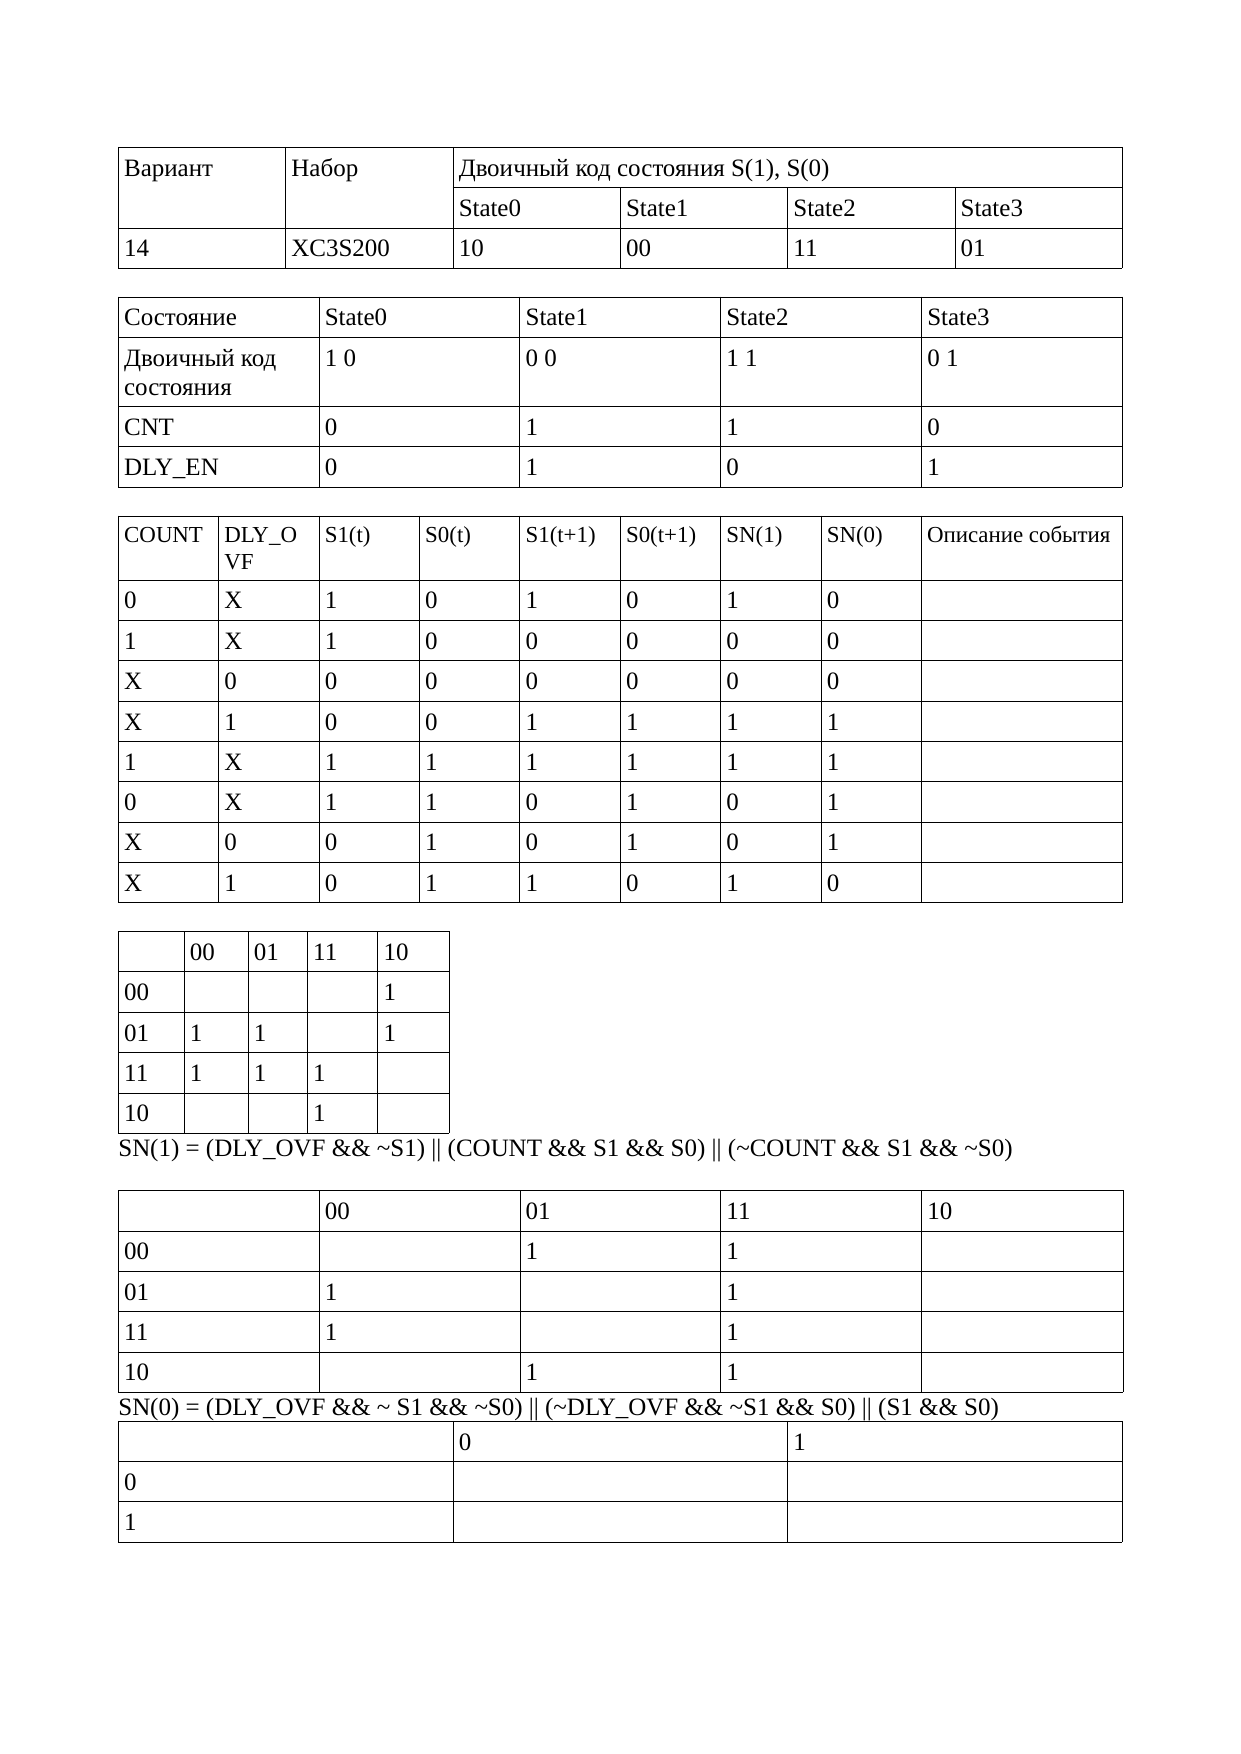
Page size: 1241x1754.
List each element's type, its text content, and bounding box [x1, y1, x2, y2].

table_cell 0 [320, 823, 419, 862]
table_header S0(t+1) [621, 517, 720, 580]
table_header Двоичный код состояния S(1), S(0) [454, 148, 1122, 187]
table_cell 0 [420, 621, 519, 660]
table_cell 0 [119, 581, 218, 620]
table_cell 1 [249, 1053, 307, 1092]
table_header [119, 932, 184, 971]
table_cell 0 [320, 863, 419, 902]
table_cell 0 [822, 581, 921, 620]
table_cell 01 [956, 229, 1122, 268]
table_cell 1 [320, 1272, 520, 1311]
table_cell 1 [420, 823, 519, 862]
table_header 0 [454, 1422, 787, 1461]
table_cell 1 [621, 702, 720, 741]
table_cell 0 [822, 621, 921, 660]
table_cell 0 [320, 407, 519, 446]
table_cell 0 [520, 782, 620, 822]
table_cell [320, 1232, 520, 1271]
table_cell 1 [822, 702, 921, 741]
table_cell 0 [320, 661, 419, 701]
table_cell X [119, 661, 218, 701]
table_cell 0 1 [922, 338, 1122, 406]
table_cell 1 [320, 742, 419, 781]
table_cell 1 [119, 621, 218, 660]
table_cell 1 [721, 863, 821, 902]
table_cell 1 0 [320, 338, 519, 406]
table_cell 01 [119, 1013, 184, 1052]
table_cell 14 [119, 229, 285, 268]
table_cell [378, 1094, 449, 1133]
table_cell 0 [119, 1462, 453, 1501]
table_header DLY_OVF [219, 517, 319, 580]
table_cell 1 [320, 782, 419, 822]
table_cell 1 [420, 742, 519, 781]
table_cell 1 [320, 1312, 520, 1352]
table_cell 11 [788, 229, 955, 268]
table_cell 0 [520, 661, 620, 701]
table_cell [922, 621, 1122, 660]
table_cell 11 [119, 1312, 319, 1352]
table_cell X [219, 742, 319, 781]
table_cell XC3S200 [286, 229, 453, 268]
table_header 1 [788, 1422, 1122, 1461]
table_header Описание события [922, 517, 1122, 580]
table_cell 0 [320, 702, 419, 741]
table_cell 1 [822, 823, 921, 862]
table_cell 1 [119, 742, 218, 781]
table_cell State1 [621, 188, 787, 227]
text SN(1) = (DLY_OVF && ~S1) || (COUNT && S1 && S0) || (~COUNT && S1 && ~S0) [118, 1133, 1122, 1162]
table_header 01 [521, 1191, 720, 1231]
table_cell 0 0 [520, 338, 720, 406]
table_cell X [219, 621, 319, 660]
table_cell [922, 702, 1122, 741]
table_cell 0 [420, 702, 519, 741]
table_cell X [119, 863, 218, 902]
table_cell 00 [119, 1232, 319, 1271]
table_header 00 [320, 1191, 520, 1231]
table_cell [308, 972, 377, 1012]
table_cell [922, 581, 1122, 620]
table_cell 1 [320, 621, 419, 660]
table_cell 1 [621, 742, 720, 781]
table_cell X [219, 581, 319, 620]
table_header State2 [721, 298, 921, 337]
table_cell 1 [420, 782, 519, 822]
table_cell 1 [378, 972, 449, 1012]
table_header COUNT [119, 517, 218, 580]
table_cell CNT [119, 407, 319, 446]
table_cell 0 [119, 782, 218, 822]
table_cell 1 [320, 581, 419, 620]
table_cell 1 [119, 1502, 453, 1542]
table_cell 1 [308, 1094, 377, 1133]
text SN(0) = (DLY_OVF && ~ S1 && ~S0) || (~DLY_OVF && ~S1 && S0) || (S1 && S0) [118, 1393, 1122, 1421]
table_cell DLY_EN [119, 447, 319, 487]
table_cell X [119, 823, 218, 862]
table_cell State2 [788, 188, 955, 227]
table_cell 1 [521, 1232, 720, 1271]
table_cell 1 [520, 742, 620, 781]
table_cell [249, 1094, 307, 1133]
table_cell 1 [721, 702, 821, 741]
table_cell 1 [922, 447, 1122, 487]
table_header Состояние [119, 298, 319, 337]
table_cell 1 [822, 782, 921, 822]
table_cell 00 [119, 972, 184, 1012]
table_header 11 [721, 1191, 921, 1231]
table_cell [521, 1312, 720, 1352]
table_cell 1 [721, 1272, 921, 1311]
table_cell [922, 742, 1122, 781]
table_cell 11 [119, 1053, 184, 1092]
table_cell 0 [621, 621, 720, 660]
table_header [119, 1422, 453, 1461]
table_cell [922, 782, 1122, 822]
table_cell [521, 1272, 720, 1311]
table_cell 10 [454, 229, 620, 268]
table_cell 1 [308, 1053, 377, 1092]
table_cell [454, 1462, 787, 1501]
table_cell 0 [219, 823, 319, 862]
table_cell 1 [219, 702, 319, 741]
table_cell 1 [520, 863, 620, 902]
table_cell 1 [520, 702, 620, 741]
table_cell 0 [721, 661, 821, 701]
table_cell 0 [420, 661, 519, 701]
table_cell 0 [219, 661, 319, 701]
table_header S0(t) [420, 517, 519, 580]
table_cell 1 [721, 1353, 921, 1392]
table_cell [788, 1462, 1122, 1501]
table_header S1(t) [320, 517, 419, 580]
table_cell 1 [721, 1312, 921, 1352]
table_cell 1 [520, 447, 720, 487]
table_cell [922, 661, 1122, 701]
table_cell 0 [420, 581, 519, 620]
table_header 00 [185, 932, 248, 971]
table_cell [922, 863, 1122, 902]
table_header [119, 1191, 319, 1231]
table_cell 1 [521, 1353, 720, 1392]
table_cell [454, 1502, 787, 1542]
table_cell 01 [119, 1272, 319, 1311]
table_cell [378, 1053, 449, 1092]
table_cell 0 [822, 661, 921, 701]
table_cell State3 [956, 188, 1122, 227]
table_header State1 [520, 298, 720, 337]
table_cell 1 [721, 1232, 921, 1271]
table_header Набор [286, 148, 453, 227]
table_cell 0 [822, 863, 921, 902]
table_cell 1 [621, 782, 720, 822]
table_cell [922, 823, 1122, 862]
table_cell 0 [721, 782, 821, 822]
table_cell 0 [520, 823, 620, 862]
table_cell 1 [185, 1013, 248, 1052]
table_cell 0 [621, 863, 720, 902]
table_header S1(t+1) [520, 517, 620, 580]
table_cell 0 [721, 823, 821, 862]
table_cell 10 [119, 1094, 184, 1133]
table_header 10 [378, 932, 449, 971]
table_header 11 [308, 932, 377, 971]
table_cell [185, 1094, 248, 1133]
table_cell 0 [922, 407, 1122, 446]
table_cell 0 [320, 447, 519, 487]
table_cell 1 [721, 742, 821, 781]
table_cell [922, 1312, 1123, 1352]
table_cell 0 [520, 621, 620, 660]
table_cell 1 [185, 1053, 248, 1092]
table_cell 10 [119, 1353, 319, 1392]
table_cell [788, 1502, 1122, 1542]
table_cell 0 [621, 581, 720, 620]
table_cell 1 [621, 823, 720, 862]
table_cell 1 [822, 742, 921, 781]
table_cell [922, 1232, 1123, 1271]
table_header 01 [249, 932, 307, 971]
table_cell [308, 1013, 377, 1052]
table_cell [320, 1353, 520, 1392]
table_cell 1 [378, 1013, 449, 1052]
table_header SN(0) [822, 517, 921, 580]
table_header 10 [922, 1191, 1123, 1231]
table_cell [249, 972, 307, 1012]
table_header Вариант [119, 148, 285, 227]
table_cell 1 [721, 407, 921, 446]
table_cell 1 [520, 407, 720, 446]
table_cell 1 1 [721, 338, 921, 406]
table_cell 0 [721, 447, 921, 487]
table_header SN(1) [721, 517, 821, 580]
table_cell 1 [520, 581, 620, 620]
table_cell [922, 1353, 1123, 1392]
table_cell 1 [420, 863, 519, 902]
table_cell X [219, 782, 319, 822]
table_cell Двоичный код состояния [119, 338, 319, 406]
table_cell 1 [219, 863, 319, 902]
table_cell 0 [621, 661, 720, 701]
table_header State3 [922, 298, 1122, 337]
table_cell 1 [721, 581, 821, 620]
table_cell 0 [721, 621, 821, 660]
table_cell [922, 1272, 1123, 1311]
table_cell 00 [621, 229, 787, 268]
table_cell [185, 972, 248, 1012]
table_header State0 [320, 298, 519, 337]
table_cell 1 [249, 1013, 307, 1052]
table_cell X [119, 702, 218, 741]
table_cell State0 [454, 188, 620, 227]
